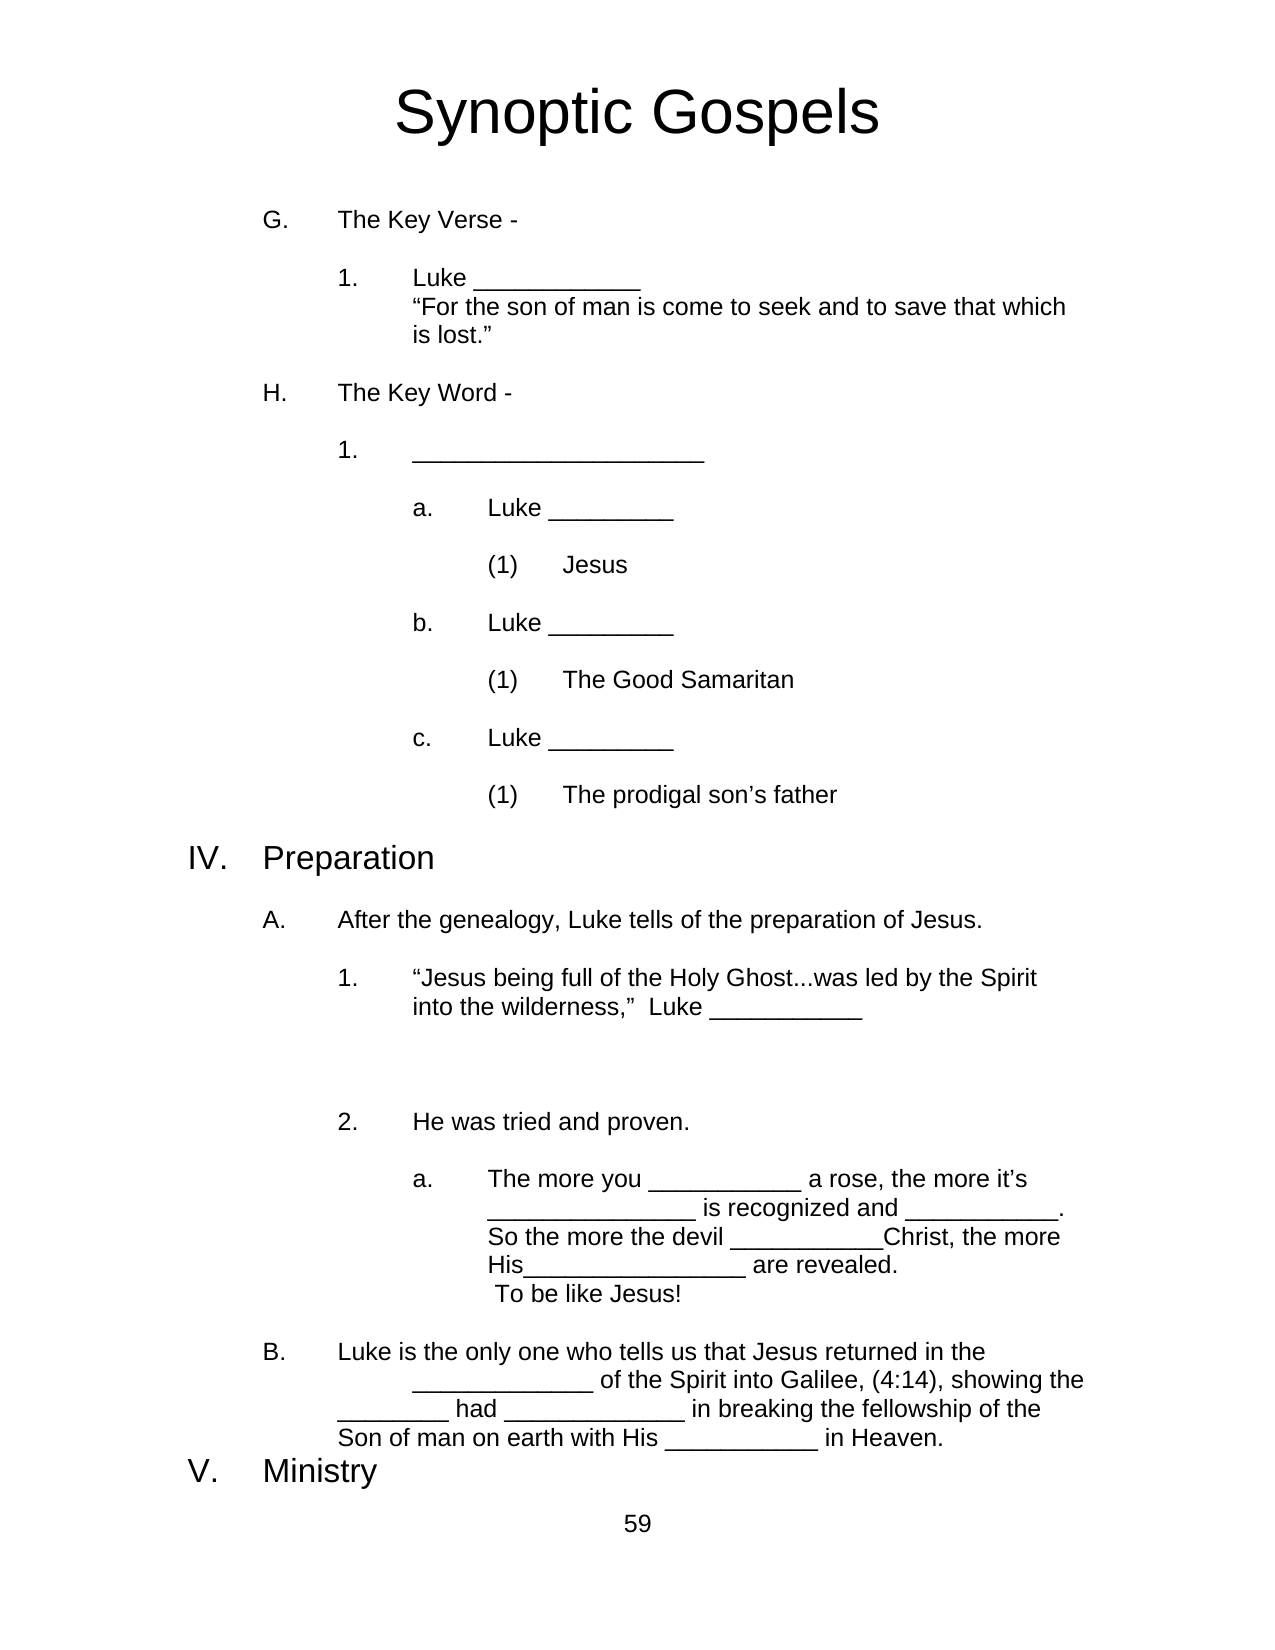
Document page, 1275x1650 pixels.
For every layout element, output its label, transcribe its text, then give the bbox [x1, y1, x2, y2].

text G. The Key Verse - [187, 206, 1087, 234]
text b. Luke _________ [187, 608, 1087, 637]
text To be like Jesus! [187, 1279, 1087, 1308]
text 1. “Jesus being full of the Holy Ghost...was led by the Spirit [187, 963, 1087, 991]
text (1) The Good Samaritan [187, 666, 1087, 694]
text B. Luke is the only one who tells us that Jesus returned in the _____________ of the Spirit into Galilee, (4:14), showing the [187, 1336, 1087, 1394]
text c. Luke _________ [187, 723, 1087, 752]
text IV. Preparation [187, 838, 1087, 876]
text “For the son of man is come to seek and to save that which [187, 292, 1087, 321]
text (1) The prodigal son’s father [187, 781, 1087, 809]
text is lost.” [187, 321, 1087, 349]
text _______________ is recognized and ___________. [187, 1193, 1087, 1221]
text H. The Key Word - [187, 378, 1087, 407]
text 1. Luke ____________ [187, 263, 1087, 292]
text So the more the devil ___________Christ, the more His________________ are revealed. [187, 1221, 1087, 1279]
text 2. He was tried and proven. [187, 1106, 1087, 1135]
text (1) Jesus [187, 551, 1087, 579]
text 1. _____________________ [187, 436, 1087, 464]
text a. The more you ___________ a rose, the more it’s [187, 1164, 1087, 1193]
text V. Ministry [187, 1451, 1087, 1490]
text A. After the genealogy, Luke tells of the preparation of Jesus. [187, 905, 1087, 934]
text Son of man on earth with His ___________ in Heaven. [187, 1423, 1087, 1451]
text a. Luke _________ [187, 493, 1087, 522]
text ________ had _____________ in breaking the fellowship of the [187, 1394, 1087, 1423]
text into the wilderness,” Luke ___________ [187, 991, 1087, 1020]
